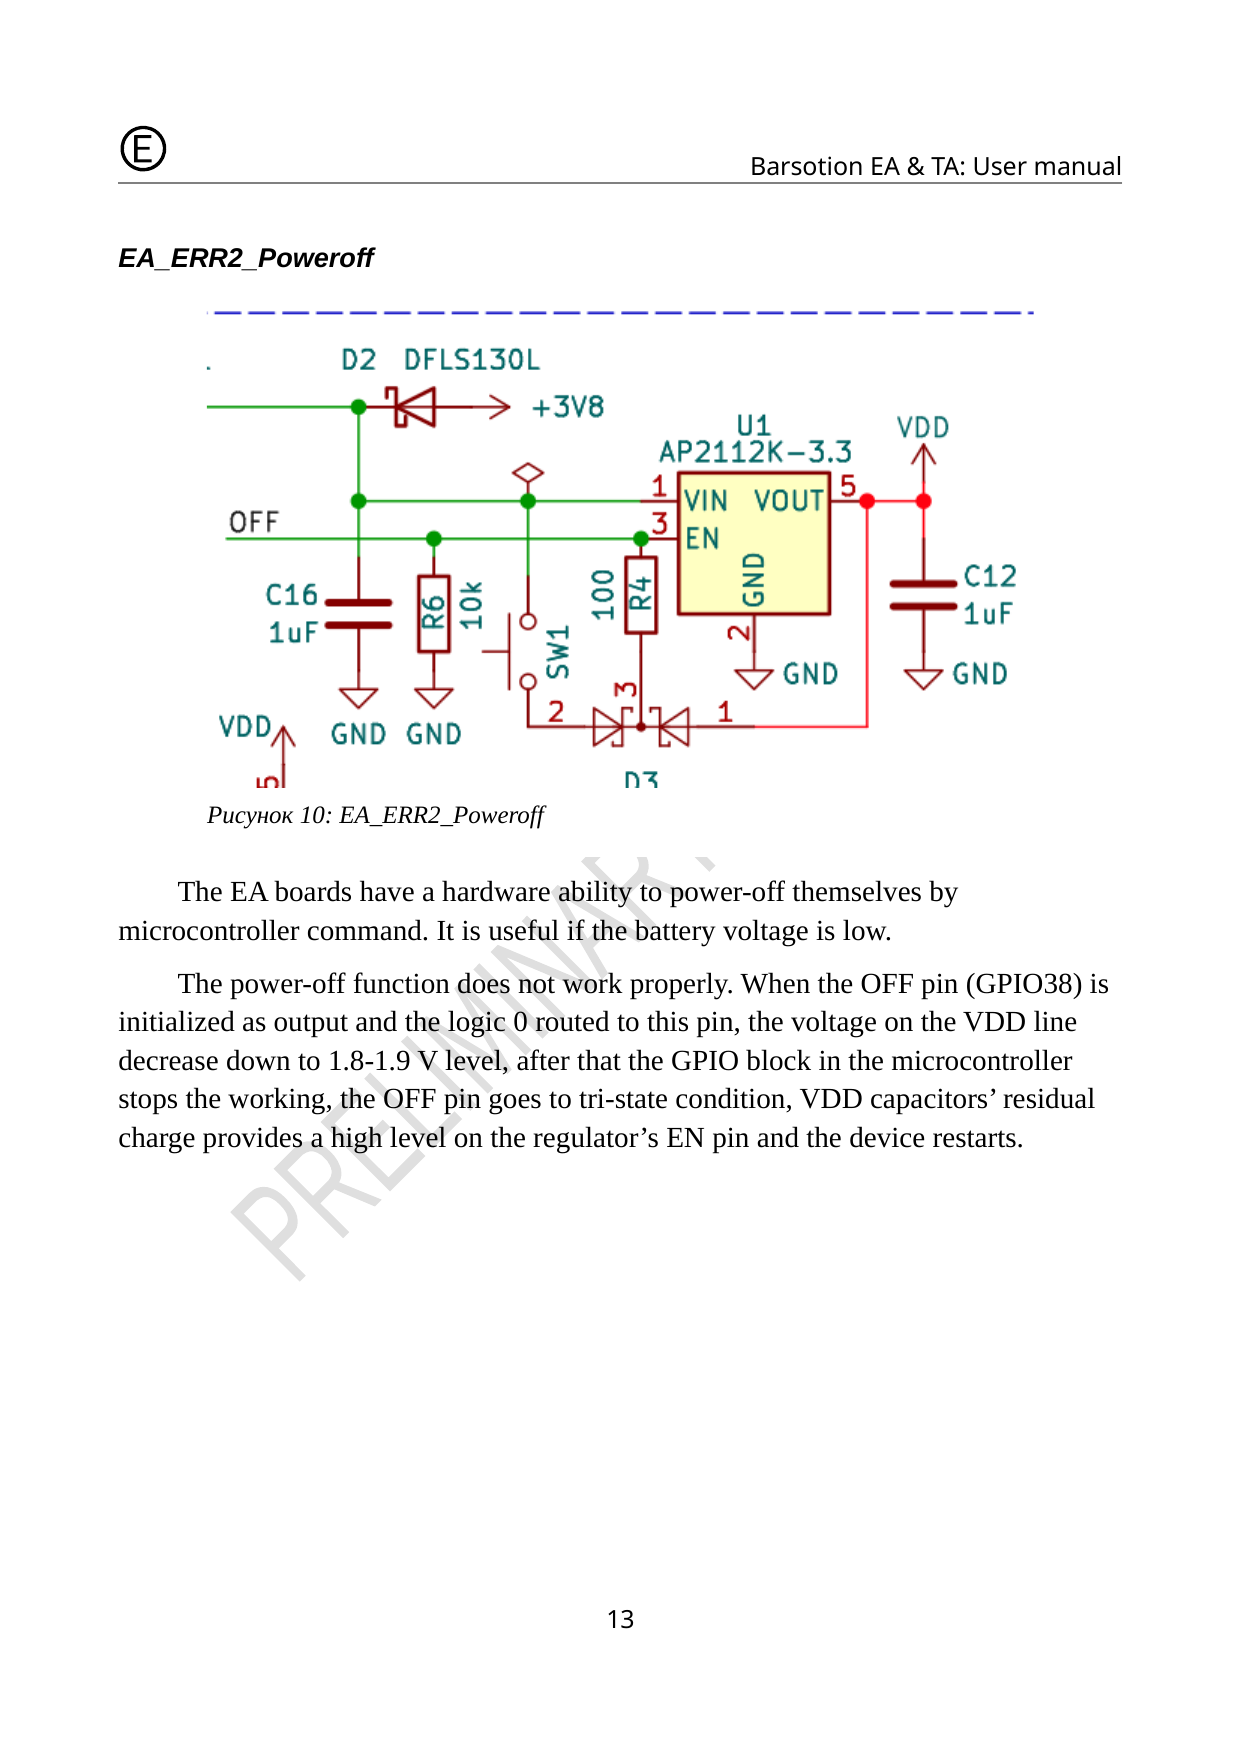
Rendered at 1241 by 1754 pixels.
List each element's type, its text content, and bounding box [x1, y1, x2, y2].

picture [206, 298, 1034, 788]
text The power-off function does not work properly. When the OFF pin (GPIO38) is initialized as output and the logic 0 routed to this pin, the voltage on the VDD line decrease down to 1.8-1.9 V level, after that the GPIO block in the microcontroller stops the working, the OFF pin goes to tri-state condition, VDD capacitors’ residual charge provides a high level on the regulator’s EN pin and the device restarts. [118, 966, 1122, 1154]
subtitle EA_ERR2_Poweroff [118, 242, 1122, 273]
text The EA boards have a hardware ability to power-off themselves by microcontroller command. It is useful if the battery voltage is low. [118, 286, 1122, 946]
text Рисунок 10: EA_ERR2_Poweroff [207, 788, 1034, 829]
